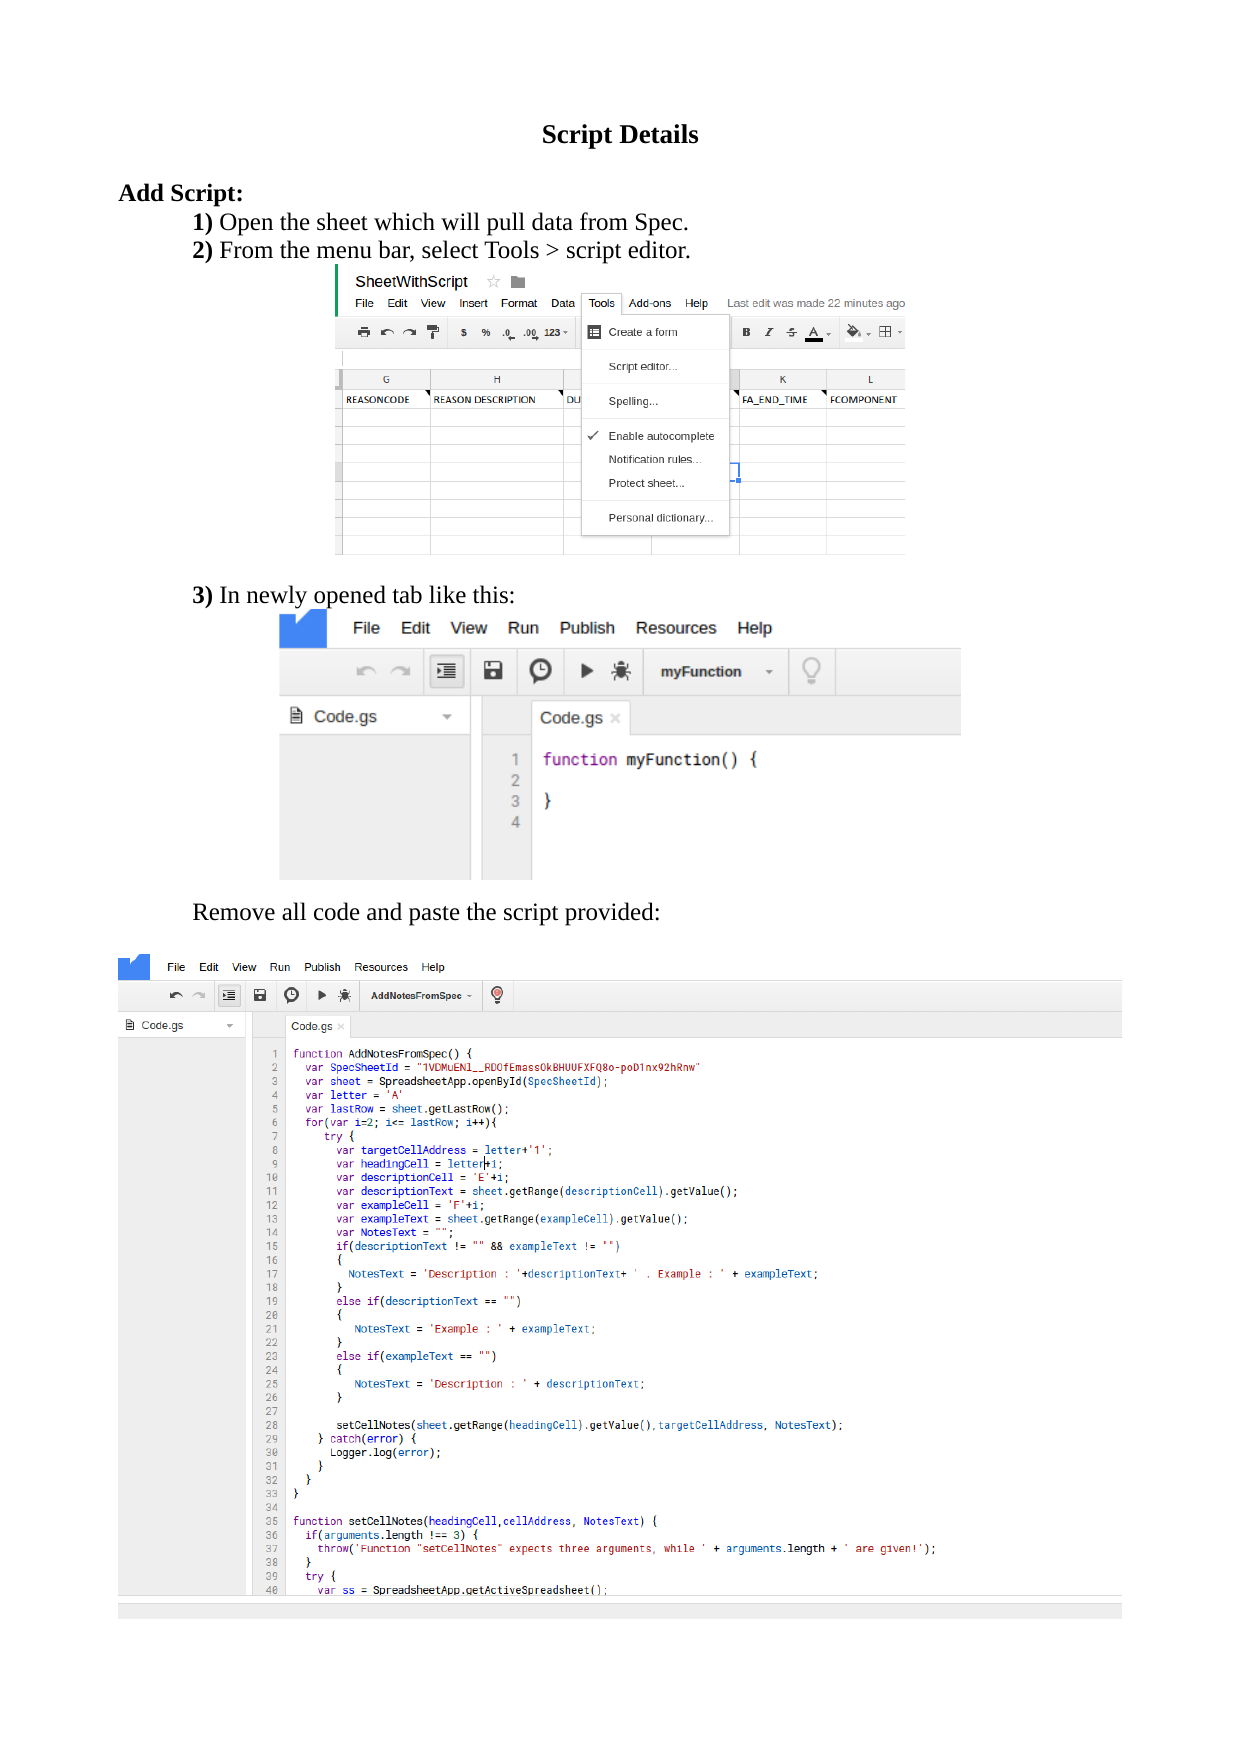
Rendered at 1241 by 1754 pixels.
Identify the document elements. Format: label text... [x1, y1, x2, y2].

picture [279, 609, 961, 880]
text 1) Open the sheet which will pull data from Spec. [118, 207, 1122, 236]
text Remove all code and paste the script provided: [118, 897, 1122, 926]
text 2) From the menu bar, select Tools > script editor. [118, 236, 1122, 264]
text Script Details [118, 118, 1122, 149]
text Add Script: [118, 178, 1122, 207]
text 3) In newly opened tab like this: [118, 581, 1122, 609]
picture [335, 264, 906, 555]
picture [118, 954, 1123, 1619]
